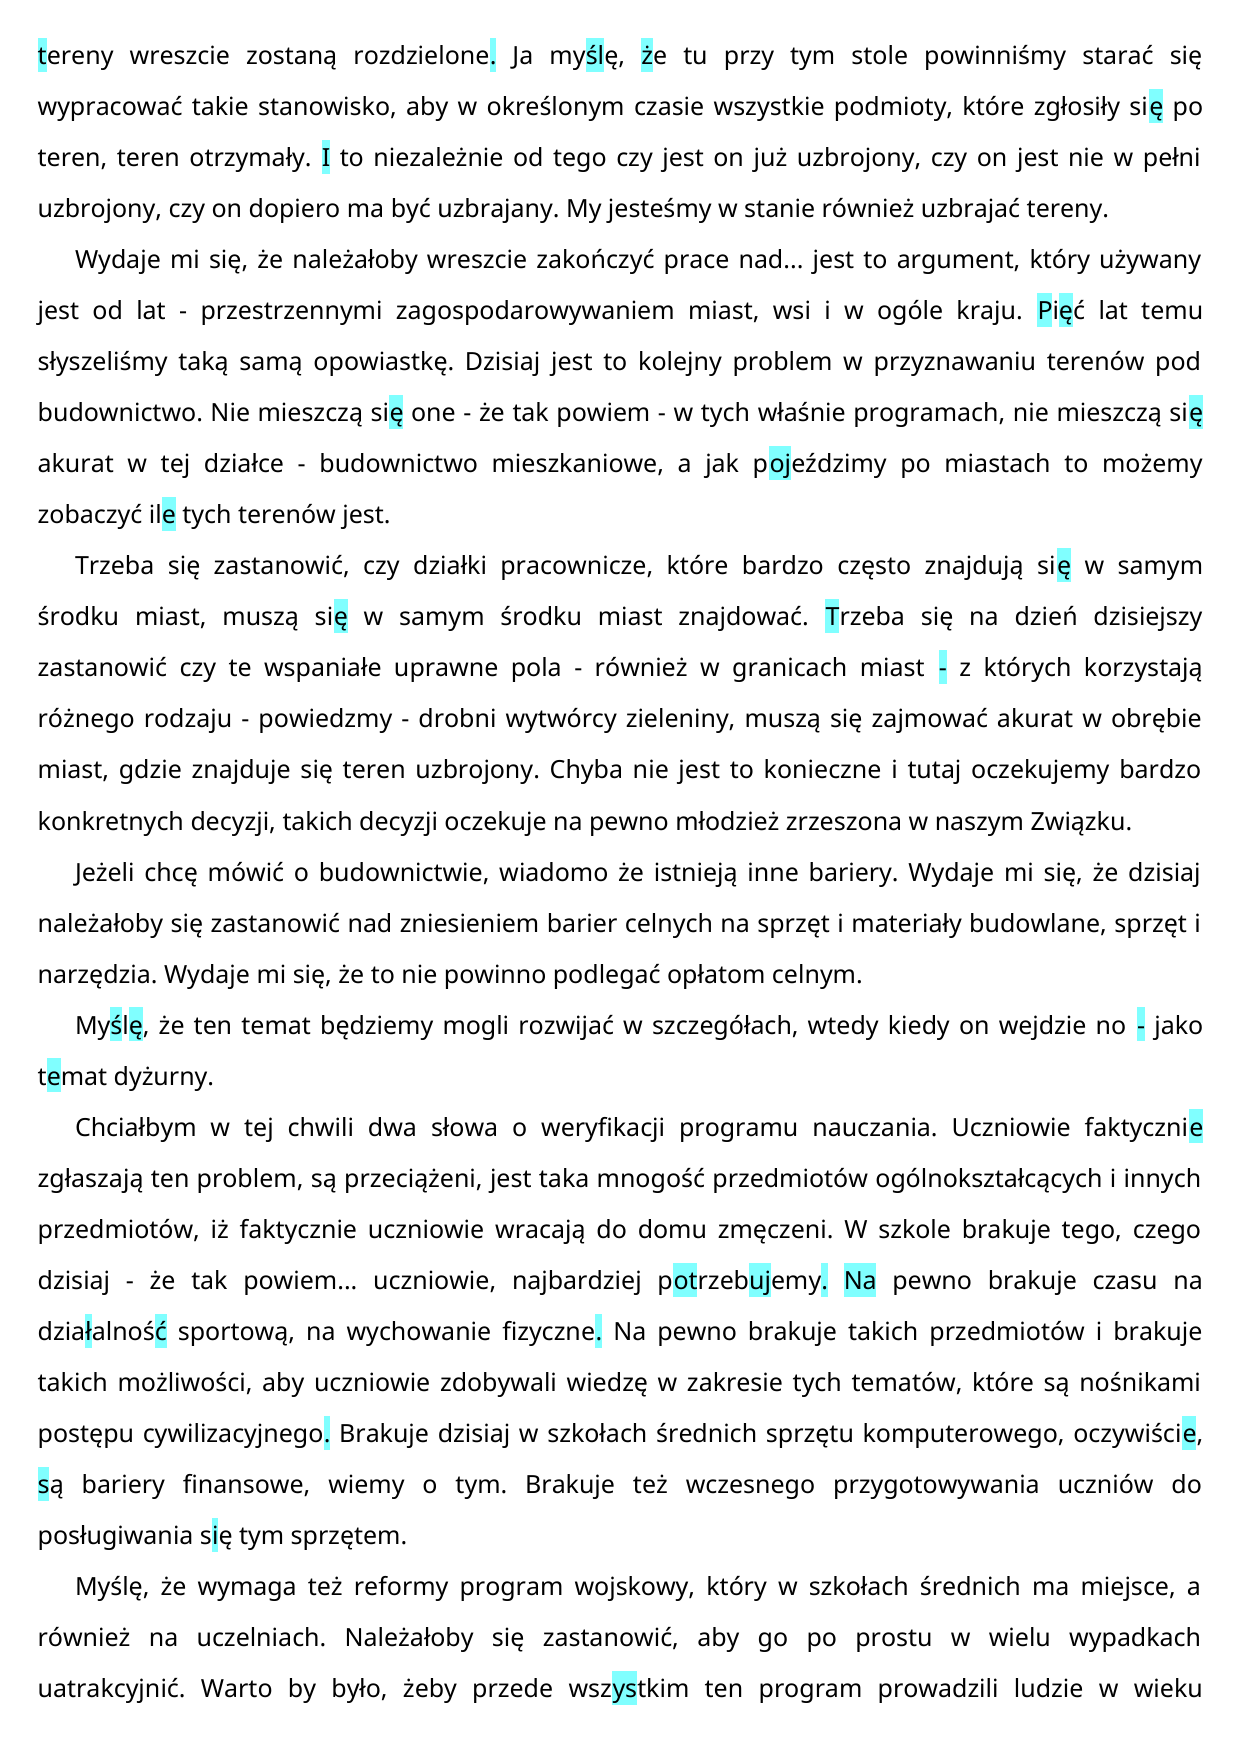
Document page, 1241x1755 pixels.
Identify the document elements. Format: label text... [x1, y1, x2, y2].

text Myślę, że ten temat będziemy mogli rozwijać w szczegółach, wtedy kiedy on wejdzie no - jako temat dyżurny. [37, 1007, 1203, 1092]
text tereny wreszcie zostaną rozdzielone. Ja myślę, że tu przy tym stole powinniśmy starać się wypracować takie stanowisko, aby w określonym czasie wszystkie podmioty, które zgłosiły się po teren, teren otrzymały. I to niezależnie od tego czy jest on już uzbrojony, czy on jest nie w pełni uzbrojony, czy on dopiero ma być uzbrajany. My jesteśmy w stanie również uzbrajać tereny. [37, 37, 1203, 225]
text Trzeba się zastanowić, czy działki pracownicze, które bardzo często znajdują się w samym środku miast, muszą się w samym środku miast znajdować. Trzeba się na dzień dzisiejszy zastanowić czy te wspaniałe uprawne pola - również w granicach miast - z których korzystają różnego rodzaju - powiedzmy - drobni wytwórcy zieleniny, muszą się zajmować akurat w obrębie miast, gdzie znajduje się teren uzbrojony. Chyba nie jest to konieczne i tutaj oczekujemy bardzo konkretnych decyzji, takich decyzji oczekuje na pewno młodzież zrzeszona w naszym Związku. [37, 548, 1203, 837]
text Myślę, że wymaga też reformy program wojskowy, który w szkołach średnich ma miejsce, a również na uczelniach. Należałoby się zastanowić, aby go po prostu w wielu wypadkach uatrakcyjnić. Warto by było, żeby przede wszystkim ten program prowadzili ludzie w wieku [37, 1569, 1203, 1705]
text Jeżeli chcę mówić o budownictwie, wiadomo że istnieją inne bariery. Wydaje mi się, że dzisiaj należałoby się zastanowić nad zniesieniem barier celnych na sprzęt i materiały budowlane, sprzęt i narzędzia. Wydaje mi się, że to nie powinno podlegać opłatom celnym. [37, 854, 1203, 990]
text Chciałbym w tej chwili dwa słowa o weryfikacji programu nauczania. Uczniowie faktycznie zgłaszają ten problem, są przeciążeni, jest taka mnogość przedmiotów ogólnokształcących i innych przedmiotów, iż faktycznie uczniowie wracają do domu zmęczeni. W szkole brakuje tego, czego dzisiaj - że tak powiem... uczniowie, najbardziej potrzebujemy. Na pewno brakuje czasu na działalność sportową, na wychowanie fizyczne. Na pewno brakuje takich przedmiotów i brakuje takich możliwości, aby uczniowie zdobywali wiedzę w zakresie tych tematów, które są nośnikami postępu cywilizacyjnego. Brakuje dzisiaj w szkołach średnich sprzętu komputerowego, oczywiście, są bariery finansowe, wiemy o tym. Brakuje też wczesnego przygotowywania uczniów do posługiwania się tym sprzętem. [37, 1109, 1203, 1552]
text Wydaje mi się, że należałoby wreszcie zakończyć prace nad... jest to argument, który używany jest od lat - przestrzennymi zagospodarowywaniem miast, wsi i w ogóle kraju. Pięć lat temu słyszeliśmy taką samą opowiastkę. Dzisiaj jest to kolejny problem w przyznawaniu terenów pod budownictwo. Nie mieszczą się one - że tak powiem - w tych właśnie programach, nie mieszczą się akurat w tej działce - budownictwo mieszkaniowe, a jak pojeździmy po miastach to możemy zobaczyć ile tych terenów jest. [37, 242, 1203, 531]
